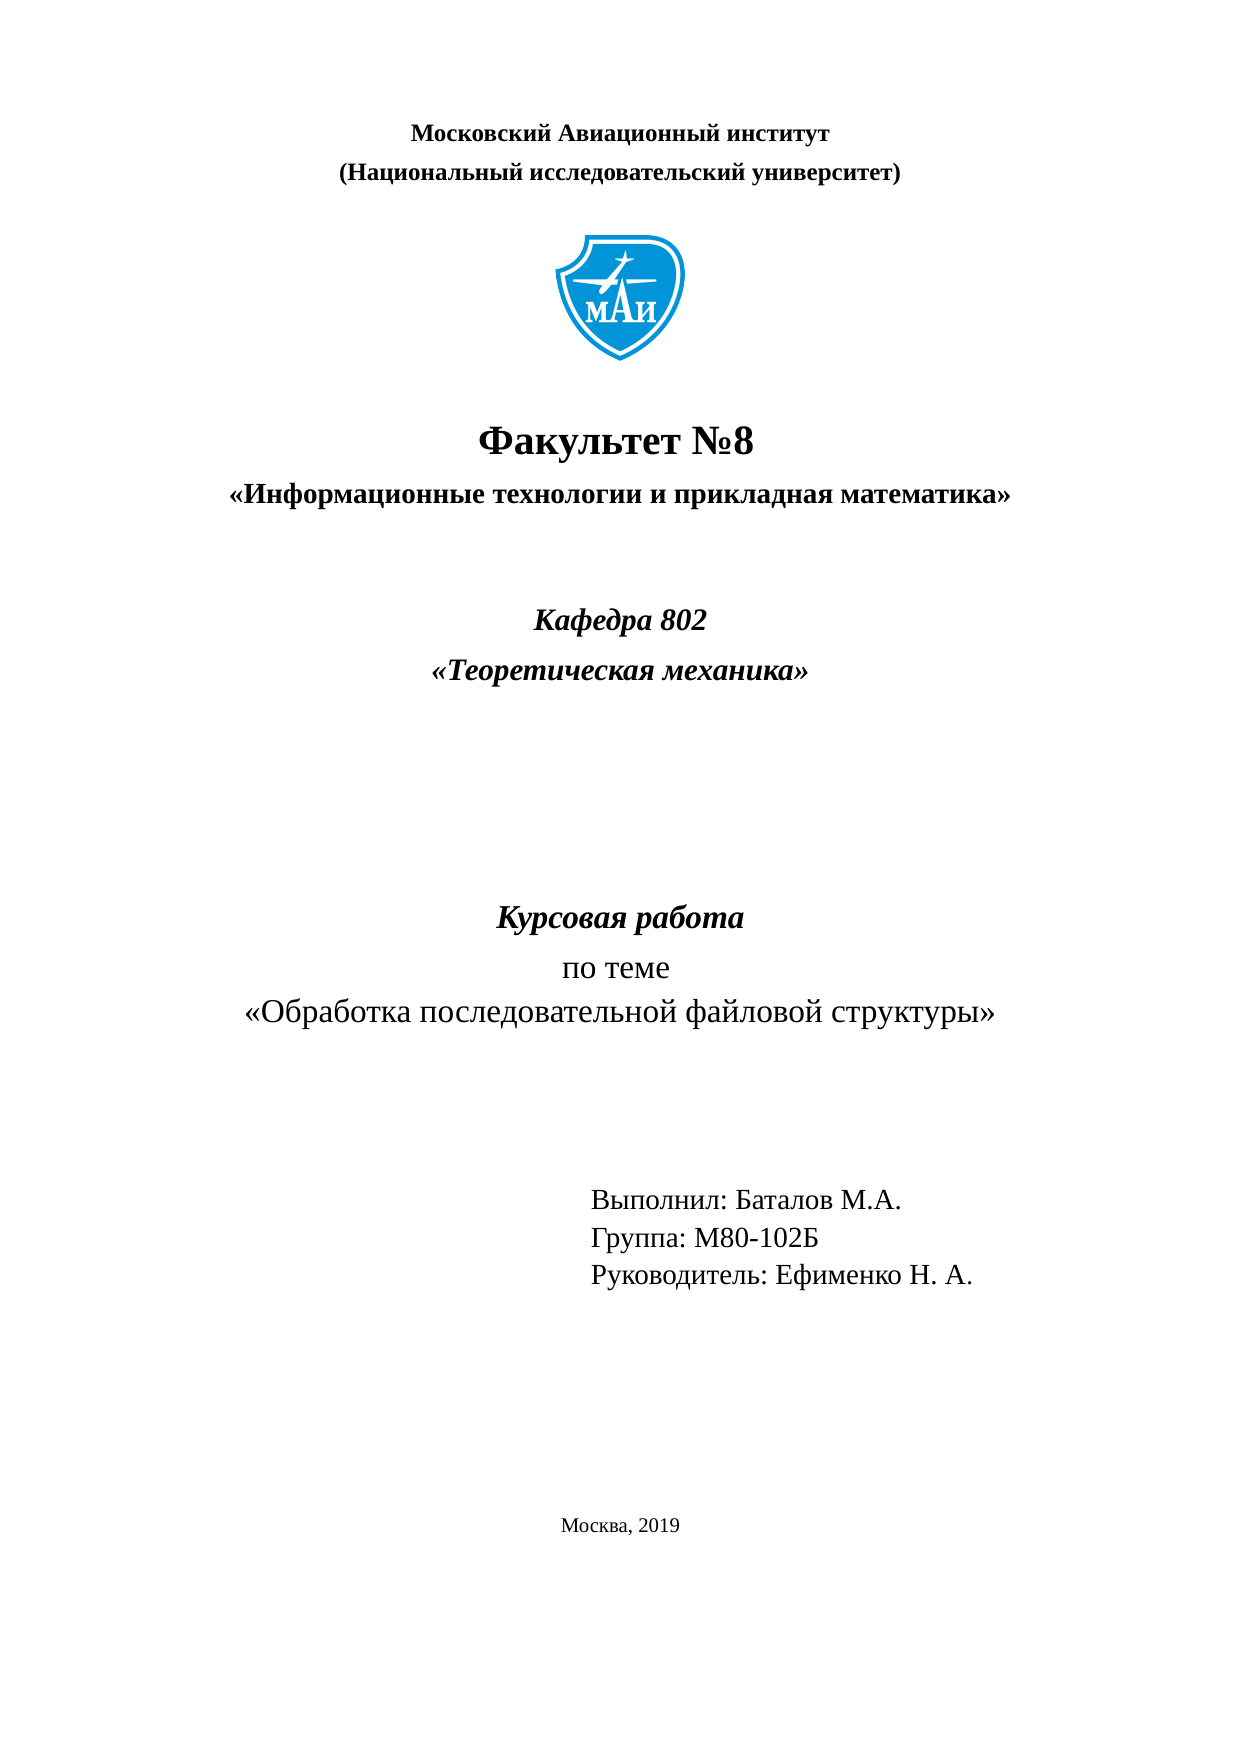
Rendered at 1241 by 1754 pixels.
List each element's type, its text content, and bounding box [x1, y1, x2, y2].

text по теме [118, 947, 1122, 986]
subtitle Факультет №8 [118, 435, 567, 459]
subtitle «Информационные технологии и прикладная математика» [118, 490, 290, 507]
text (Национальный исследовательский университет) [118, 157, 1122, 186]
subtitle Кафедра 802 [118, 617, 578, 634]
text Выполнил: Баталов М.А. [591, 1188, 1122, 1215]
subtitle «Информационные технологии и прикладная математика» [382, 490, 692, 507]
text «Обработка последовательной файловой структуры» [118, 992, 1122, 1030]
text Руководитель: Ефименко Н. А. [591, 1263, 1122, 1289]
subtitle «Информационные технологии и прикладная математика» [696, 490, 775, 507]
subtitle Кафедра 802 [581, 617, 624, 634]
subtitle «Теоретическая механика» [497, 666, 1122, 684]
subtitle Курсовая работа [118, 897, 1122, 936]
text Москва, 2019 [118, 1517, 1122, 1537]
text Группа: M80-102Б [591, 1226, 1122, 1252]
subtitle Факультет №8 [568, 435, 1122, 459]
subtitle «Информационные технологии и прикладная математика» [784, 490, 1122, 507]
subtitle «Теоретическая механика» [118, 666, 496, 684]
text Московский Авиационный институт [118, 118, 1122, 147]
subtitle Кафедра 802 [625, 617, 1122, 634]
